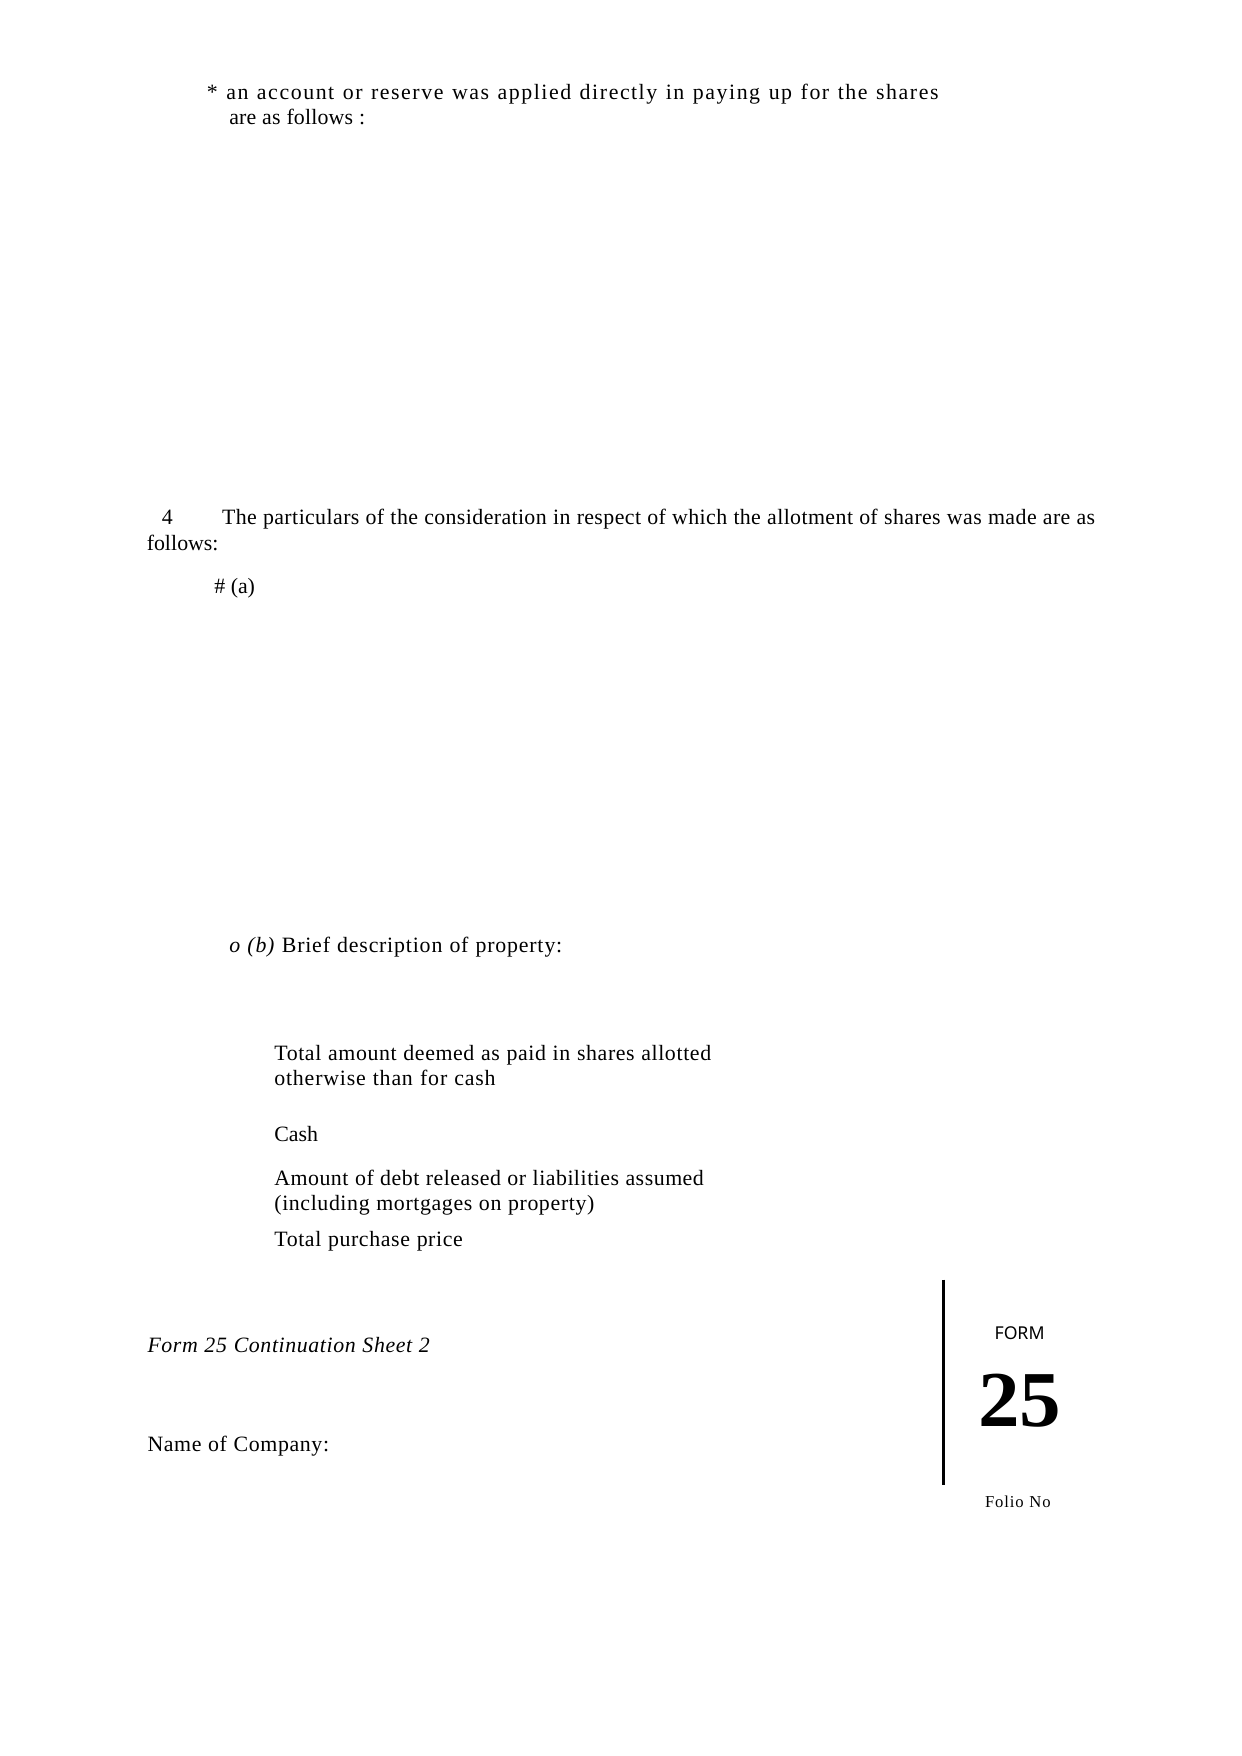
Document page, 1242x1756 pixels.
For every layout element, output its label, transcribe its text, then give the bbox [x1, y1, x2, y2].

text Amount of debt released or liabilities assumed (including mortgages on property) [274, 1164, 728, 1215]
text follows: [147, 529, 1103, 555]
text * an account or reserve was applied directly in paying up for the shares are as follows : [207, 79, 953, 129]
text Total purchase price [274, 1226, 1103, 1251]
text 4 The particulars of the consideration in respect of which the allotment of shares was made are as [162, 504, 1103, 529]
table_header Form 25 Continuation Sheet 2 [147, 1280, 942, 1402]
table_header FORM 25 [945, 1280, 1096, 1485]
text Folio No [147, 1492, 1050, 1511]
table_cell Name of Company: [147, 1402, 942, 1485]
text o (b) Brief description of property: [229, 932, 1103, 958]
text Total amount deemed as paid in shares allotted otherwise than for cash [274, 1040, 735, 1091]
text # (a) [214, 573, 1103, 599]
text Cash [274, 1121, 1103, 1146]
